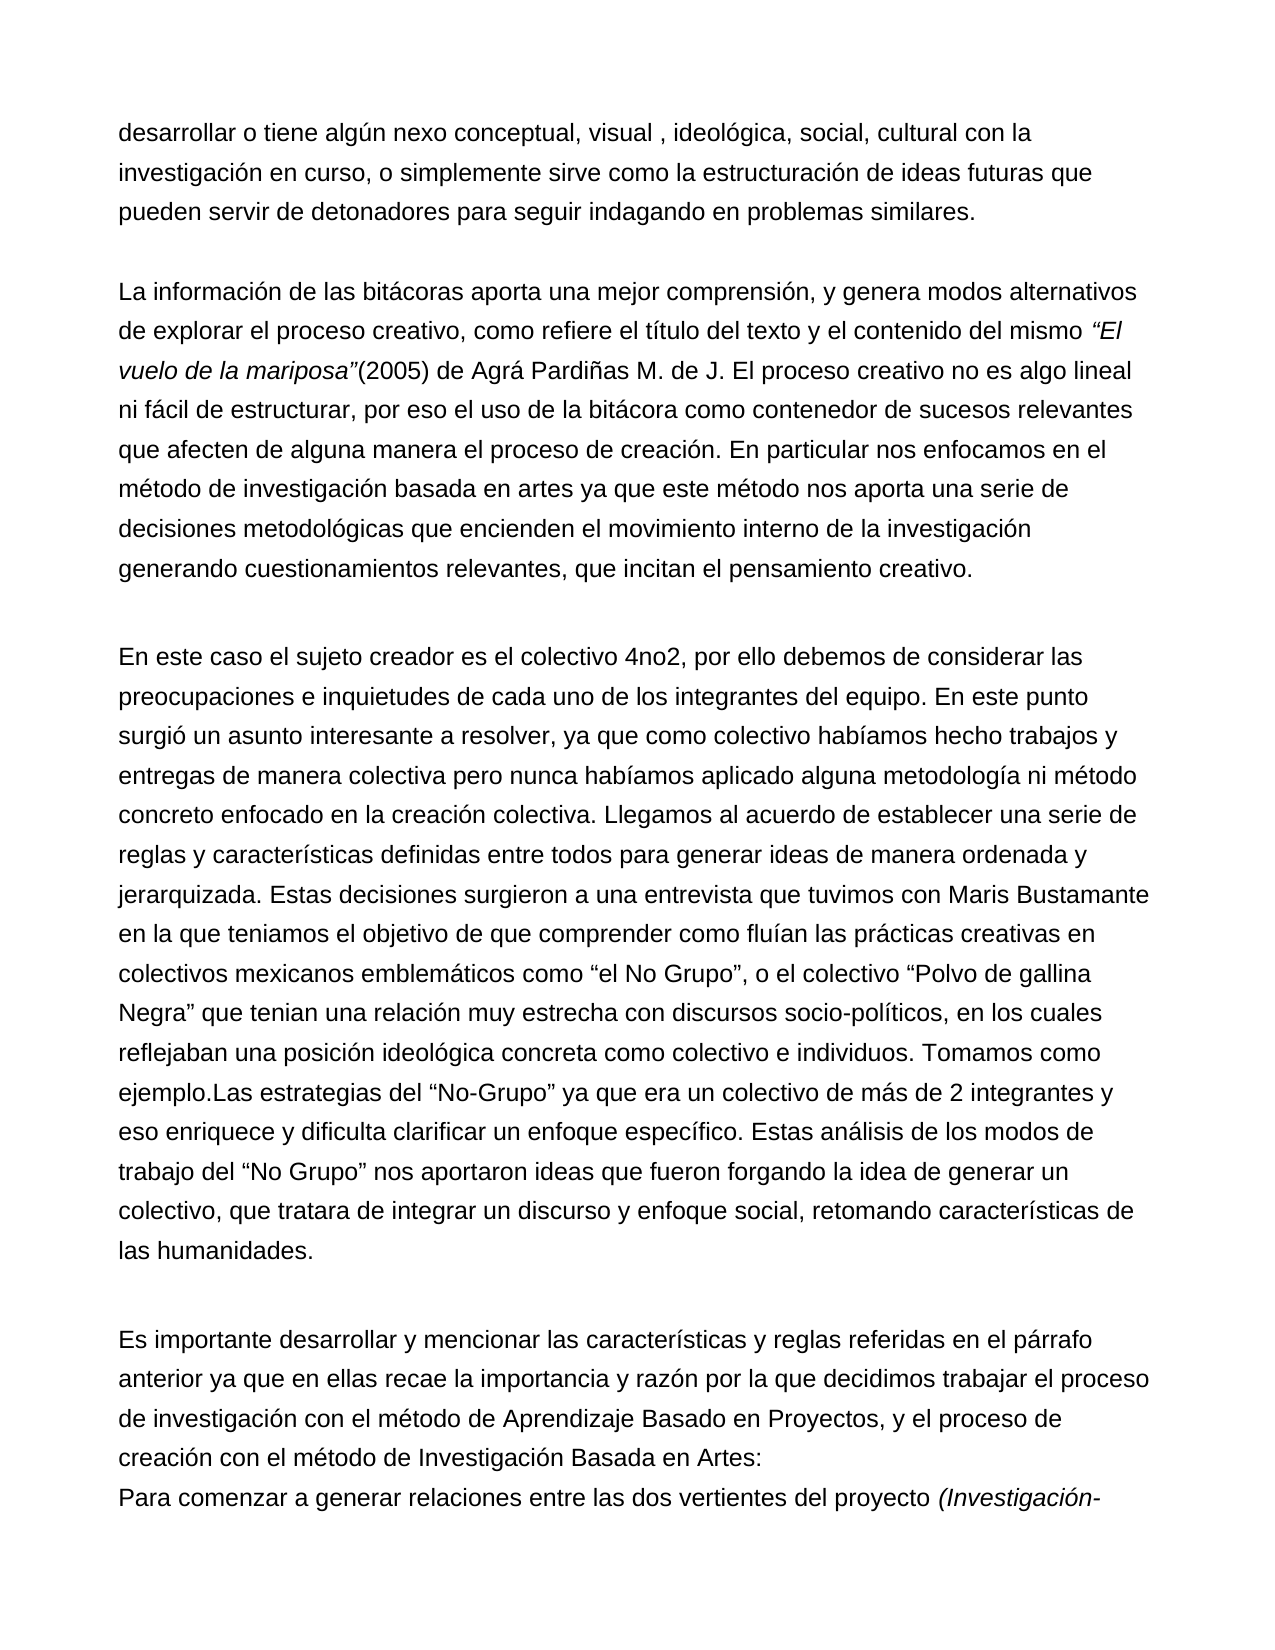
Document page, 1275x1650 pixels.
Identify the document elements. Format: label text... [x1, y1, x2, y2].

text La información de las bitácoras aporta una mejor comprensión, y genera modos alternativos de explorar el proceso creativo, como refiere el título del texto y el contenido del mismo “El vuelo de la mariposa”(2005) de Agrá Pardiñas M. de J. El proceso creativo no es algo lineal ni fácil de estructurar, por eso el uso de la bitácora como contenedor de sucesos relevantes que afecten de alguna manera el proceso de creación. En particular nos enfocamos en el método de investigación basada en artes ya que este método nos aporta una serie de decisiones metodológicas que encienden el movimiento interno de la investigación generando cuestionamientos relevantes, que incitan el pensamiento creativo. [118, 276, 1157, 582]
text Es importante desarrollar y mencionar las características y reglas referidas en el párrafo anterior ya que en ellas recae la importancia y razón por la que decidimos trabajar el proceso de investigación con el método de Aprendizaje Basado en Proyectos, y el proceso de creación con el método de Investigación Basada en Artes: [118, 1324, 1157, 1472]
text En este caso el sujeto creador es el colectivo 4no2, por ello debemos de considerar las preocupaciones e inquietudes de cada uno de los integrantes del equipo. En este punto surgió un asunto interesante a resolver, ya que como colectivo habíamos hecho trabajos y entregas de manera colectiva pero nunca habíamos aplicado alguna metodología ni método concreto enfocado en la creación colectiva. Llegamos al acuerdo de establecer una serie de reglas y características definidas entre todos para generar ideas de manera ordenada y jerarquizada. Estas decisiones surgieron a una entrevista que tuvimos con Maris Bustamante en la que teniamos el objetivo de que comprender como fluían las prácticas creativas en colectivos mexicanos emblemáticos como “el No Grupo”, o el colectivo “Polvo de gallina Negra” que tenian una relación muy estrecha con discursos socio-políticos, en los cuales reflejaban una posición ideológica concreta como colectivo e individuos. Tomamos como ejemplo.Las estrategias del “No-Grupo” ya que era un colectivo de más de 2 integrantes y eso enriquece y dificulta clarificar un enfoque específico. Estas análisis de los modos de trabajo del “No Grupo” nos aportaron ideas que fueron forgando la idea de generar un colectivo, que tratara de integrar un discurso y enfoque social, retomando características de las humanidades. [118, 642, 1157, 1265]
text Para comenzar a generar relaciones entre las dos vertientes del proyecto (Investigación- [118, 1483, 1157, 1512]
text desarrollar o tiene algún nexo conceptual, visual , ideológica, social, cultural con la investigación en curso, o simplemente sirve como la estructuración de ideas futuras que pueden servir de detonadores para seguir indagando en problemas similares. [118, 118, 1157, 226]
